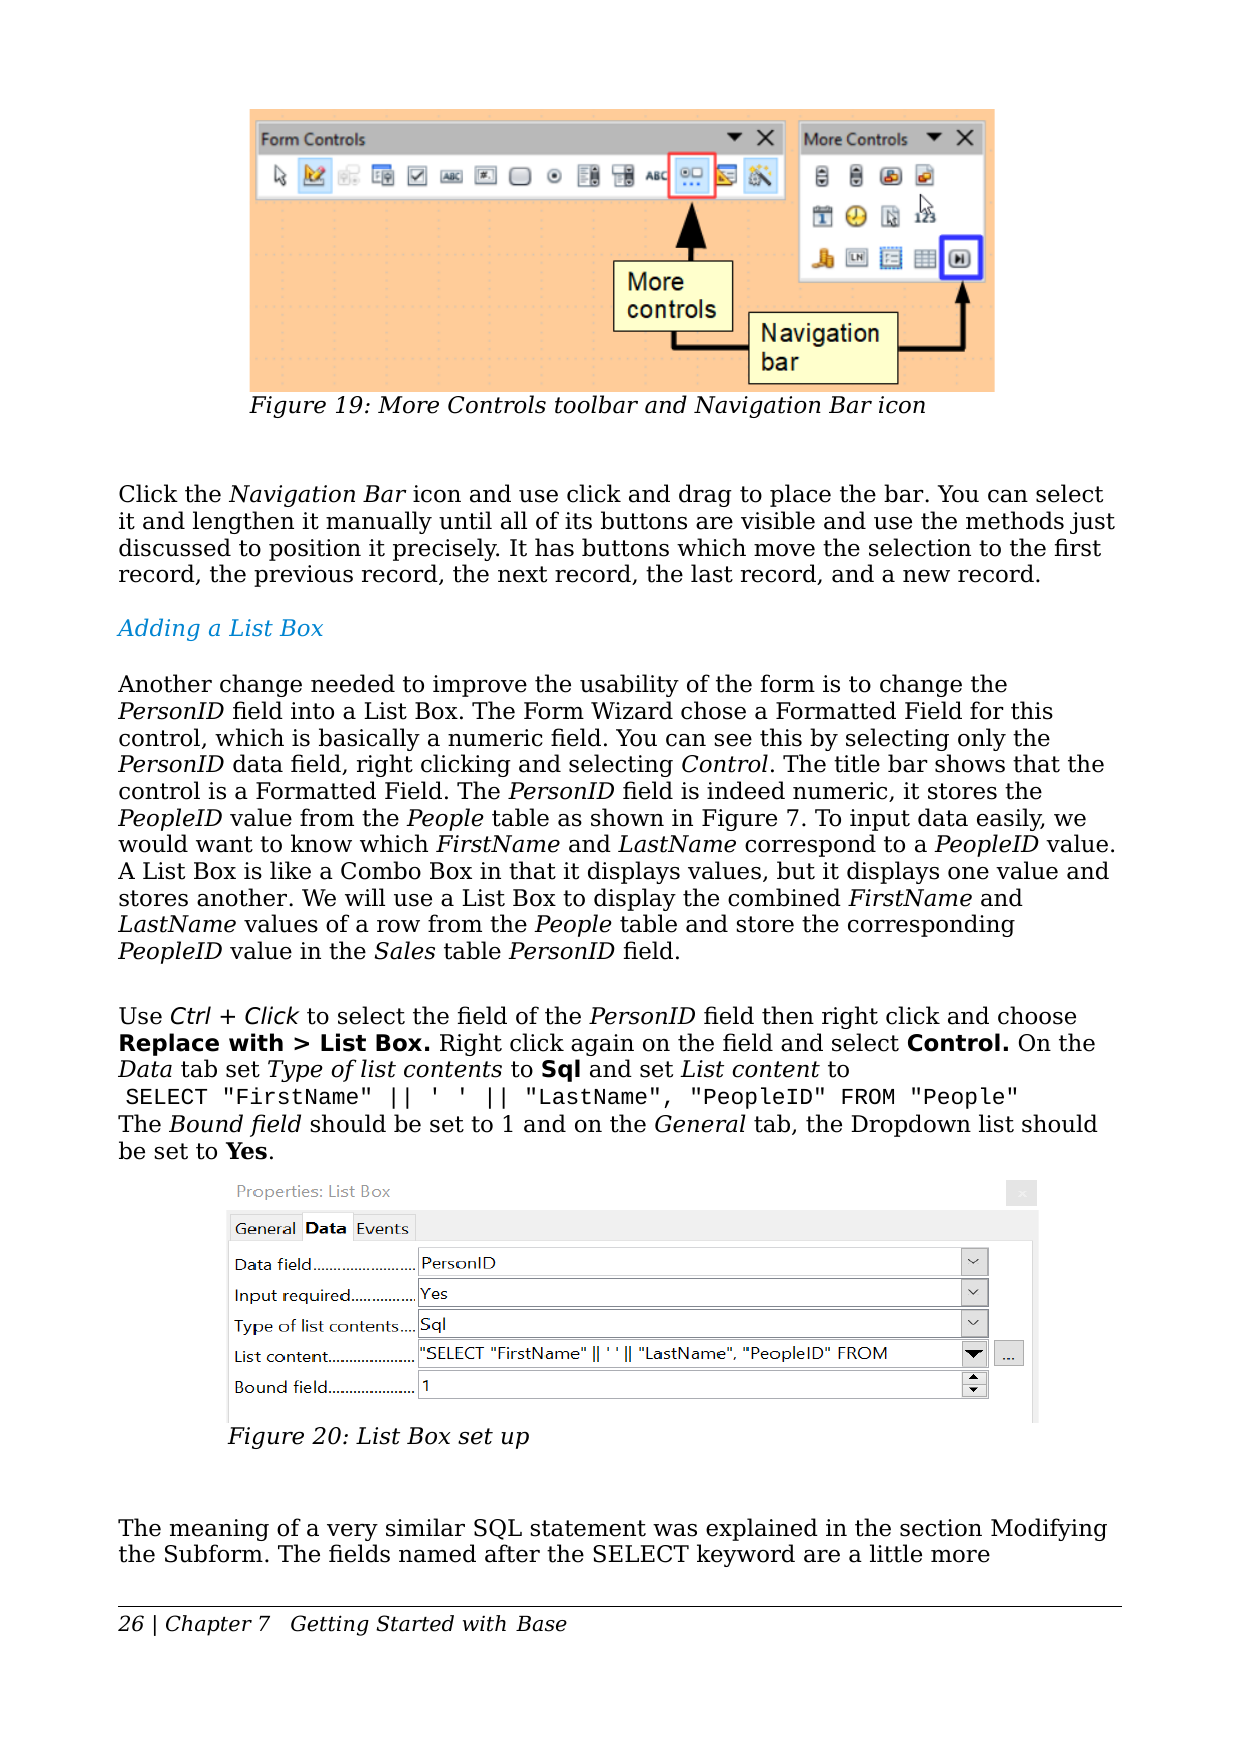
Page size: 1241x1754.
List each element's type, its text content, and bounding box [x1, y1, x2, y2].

text Figure 20: List Box set up [228, 1423, 1037, 1450]
picture [226, 1177, 1039, 1423]
text Another change needed to improve the usability of the form is to change the PersonID field into a List Box. The Form Wizard chose a Formatted Field for this control, which is basically a numeric field. You can see this by selecting only the PersonID data field, right clicking and selecting Control. The title bar shows that the control is a Formatted Field. The PersonID field is indeed numeric, it stores the PeopleID value from the People table as shown in Figure 7. To input data easily, we would want to know which FirstName and LastName correspond to a PeopleID value. A List Box is like a Combo Box in that it displays values, but it displays one value and stores another. We will use a List Box to display the combined FirstName and LastName values of a row from the People table and store the corresponding PeopleID value in the Sales table PersonID field. [118, 671, 1122, 965]
subtitle Adding a List Box [118, 615, 1122, 641]
picture [249, 109, 995, 392]
text Figure 19: More Controls toolbar and Navigation Bar icon [249, 392, 994, 419]
text Click the Navigation Bar icon and use click and drag to place the bar. You can select it and lengthen it manually until all of its buttons are visible and use the methods just discussed to position it precisely. It has buttons which move the selection to the first record, the previous record, the next record, the last record, and a new record. [118, 481, 1122, 588]
text Use Ctrl + Click to select the field of the PersonID field then right click and choose Replace with > List Box. Right click again on the field and select Control. On the Data tab set Type of list contents to Sql and set List content to SELECT "FirstName" || ' ' || "LastName", "PeopleID" FROM "People" The Bound field should be set to 1 and on the General tab, the Dropdown list should be set to Yes. [118, 1003, 1122, 1165]
text The meaning of a very similar SQL statement was explained in the section Modifying the Subform. The fields named after the SELECT keyword are a little more [118, 1515, 1122, 1568]
